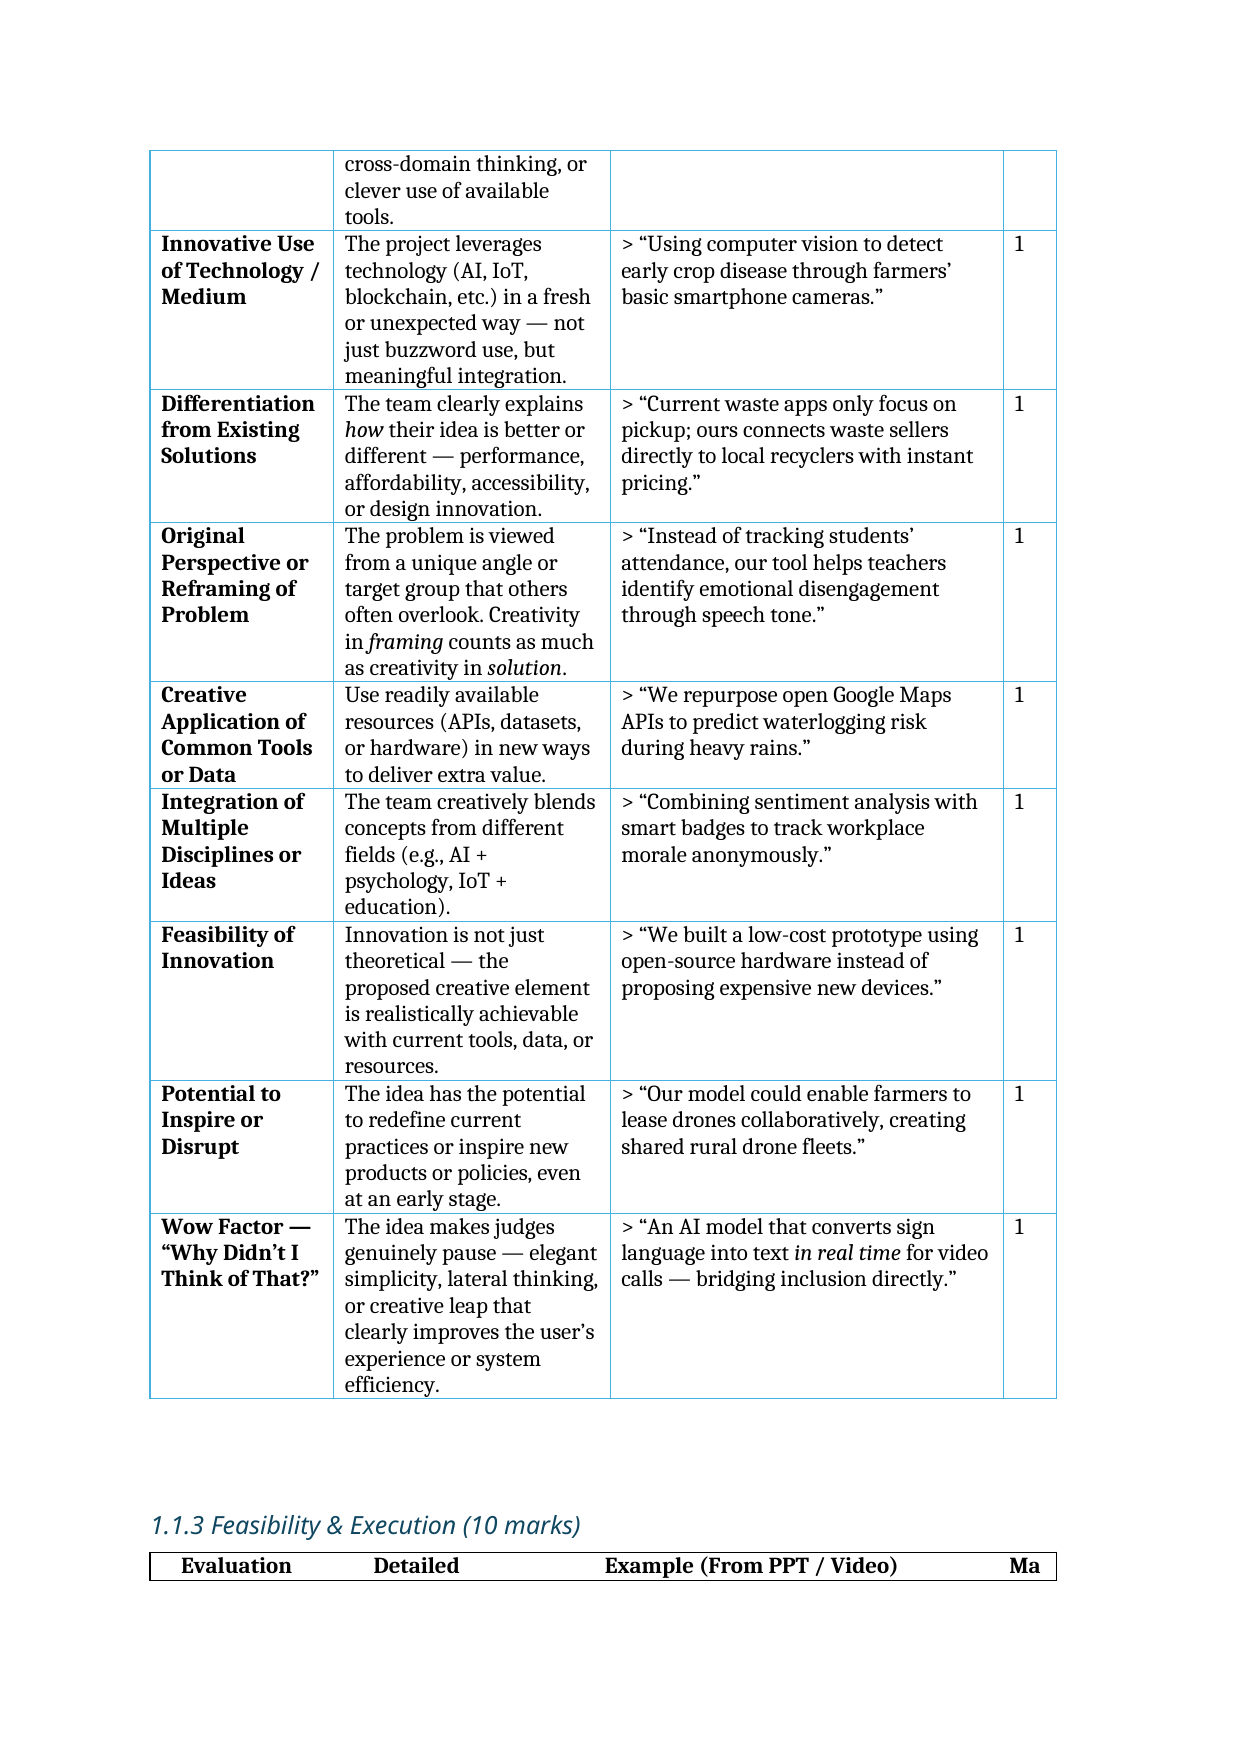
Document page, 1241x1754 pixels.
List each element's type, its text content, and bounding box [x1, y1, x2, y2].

table_cell > “We repurpose open Google Maps APIs to predict waterlogging risk during heavy rains.” [611, 682, 1003, 788]
table_cell cross-domain thinking, or clever use of available tools. [334, 151, 610, 230]
table_cell Integration of Multiple Disciplines or Ideas [151, 789, 333, 921]
table_cell 1 [1004, 390, 1056, 522]
table_cell 1 [1004, 682, 1056, 788]
table_cell > “Using computer vision to detect early crop disease through farmers’ basic smartphone cameras.” [611, 231, 1003, 389]
table_header Example (From PPT / Video) [510, 1553, 993, 1579]
table_header Ma [993, 1553, 1056, 1579]
table_cell [1004, 151, 1056, 230]
table_cell Innovative Use of Technology / Medium [151, 231, 333, 389]
table_cell Potential to Inspire or Disrupt [151, 1081, 333, 1212]
table_cell The problem is viewed from a unique angle or target group that others often overlook. Creativity in framing counts as much as creativity in solution. [334, 523, 610, 681]
table_cell 1 [1004, 922, 1056, 1080]
table_cell > “An AI model that converts sign language into text in real time for video calls — bridging inclusion directly.” [611, 1214, 1003, 1398]
table_cell Innovation is not just theoretical — the proposed creative element is realistically achievable with current tools, data, or resources. [334, 922, 610, 1080]
table_cell The idea has the potential to redefine current practices or inspire new products or policies, even at an early stage. [334, 1081, 610, 1212]
table_cell [151, 151, 333, 230]
table_cell Creative Application of Common Tools or Data [151, 682, 333, 788]
table_cell The team clearly explains how their idea is better or different — performance, affordability, accessibility, or design innovation. [334, 390, 610, 522]
table_cell Differentiation from Existing Solutions [151, 390, 333, 522]
table_cell > “Instead of tracking students’ attendance, our tool helps teachers identify emotional disengagement through speech tone.” [611, 523, 1003, 681]
table_header Evaluation [151, 1553, 323, 1579]
table_cell > “Our model could enable farmers to lease drones collaboratively, creating shared rural drone fleets.” [611, 1081, 1003, 1212]
table_cell > “We built a low-cost prototype using open-source hardware instead of proposing expensive new devices.” [611, 922, 1003, 1080]
table_cell > “Current waste apps only focus on pickup; ours connects waste sellers directly to local recyclers with instant pricing.” [611, 390, 1003, 522]
table_cell > “Combining sentiment analysis with smart badges to track workplace morale anonymously.” [611, 789, 1003, 921]
table_header Detailed [323, 1553, 510, 1579]
subtitle 1.1.3 Feasibility & Execution (10 marks) [150, 1508, 1090, 1542]
table_cell [611, 151, 1003, 230]
table_cell The team creatively blends concepts from different fields (e.g., AI + psychology, IoT + education). [334, 789, 610, 921]
table_cell Original Perspective or Reframing of Problem [151, 523, 333, 681]
table_cell 1 [1004, 1214, 1056, 1398]
table_cell 1 [1004, 789, 1056, 921]
table_cell The idea makes judges genuinely pause — elegant simplicity, lateral thinking, or creative leap that clearly improves the user’s experience or system efficiency. [334, 1214, 610, 1398]
table_cell The project leverages technology (AI, IoT, blockchain, etc.) in a fresh or unexpected way — not just buzzword use, but meaningful integration. [334, 231, 610, 389]
table_cell Feasibility of Innovation [151, 922, 333, 1080]
table_cell 1 [1004, 231, 1056, 389]
table_cell 1 [1004, 1081, 1056, 1212]
table_cell 1 [1004, 523, 1056, 681]
table_cell Wow Factor — “Why Didn’t I Think of That?” [151, 1214, 333, 1398]
table_cell Use readily available resources (APIs, datasets, or hardware) in new ways to deliver extra value. [334, 682, 610, 788]
